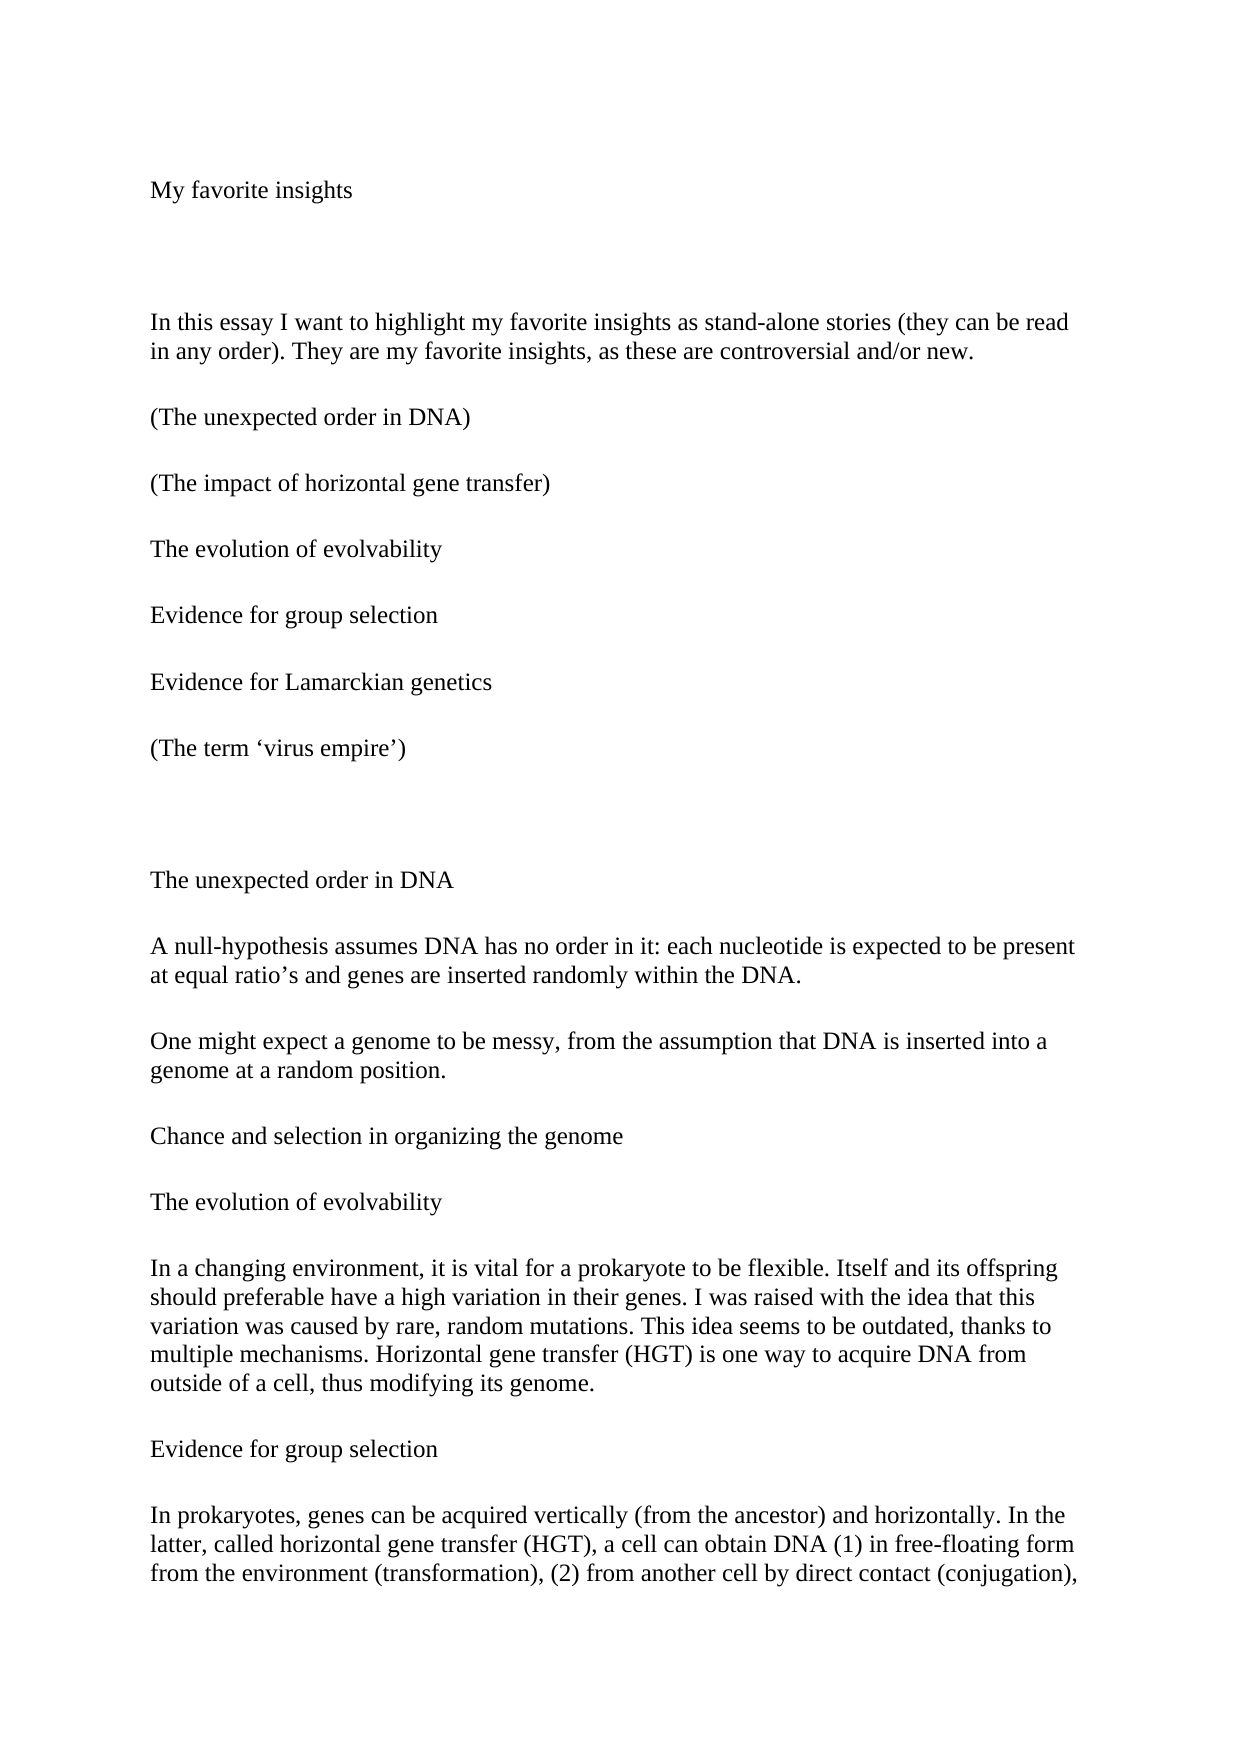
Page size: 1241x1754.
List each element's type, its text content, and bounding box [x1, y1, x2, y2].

text The evolution of evolvability [150, 1187, 1090, 1216]
text (The term ‘virus empire’) [150, 733, 1090, 762]
text One might expect a genome to be messy, from the assumption that DNA is inserted into a genome at a random position. [150, 1026, 1090, 1084]
text The evolution of evolvability [150, 534, 1090, 563]
text (The impact of horizontal gene transfer) [150, 468, 1090, 497]
text In prokaryotes, genes can be acquired vertically (from the ancestor) and horizontally. In the latter, called horizontal gene transfer (HGT), a cell can obtain DNA (1) in free-floating form from the environment (transformation), (2) from another cell by direct contact (conjugation), [150, 1501, 1090, 1587]
text (The unexpected order in DNA) [150, 402, 1090, 431]
text Chance and selection in organizing the genome [150, 1121, 1090, 1150]
text My favorite insights [150, 175, 1090, 204]
text Evidence for Lamarckian genetics [150, 667, 1090, 695]
text In this essay I want to highlight my favorite insights as stand-alone stories (they can be read in any order). They are my favorite insights, as these are controversial and/or new. [150, 307, 1090, 365]
text A null-hypothesis assumes DNA has no order in it: each nucleotide is expected to be present at equal ratio’s and genes are inserted randomly within the DNA. [150, 931, 1090, 989]
text Evidence for group selection [150, 1434, 1090, 1463]
text Evidence for group selection [150, 601, 1090, 629]
text The unexpected order in DNA [150, 865, 1090, 894]
text In a changing environment, it is vital for a prokaryote to be flexible. Itself and its offspring should preferable have a high variation in their genes. I was raised with the idea that this variation was caused by rare, random mutations. This idea seems to be outdated, thanks to multiple mechanisms. Horizontal gene transfer (HGT) is one way to acquire DNA from outside of a cell, thus modifying its genome. [150, 1253, 1090, 1397]
